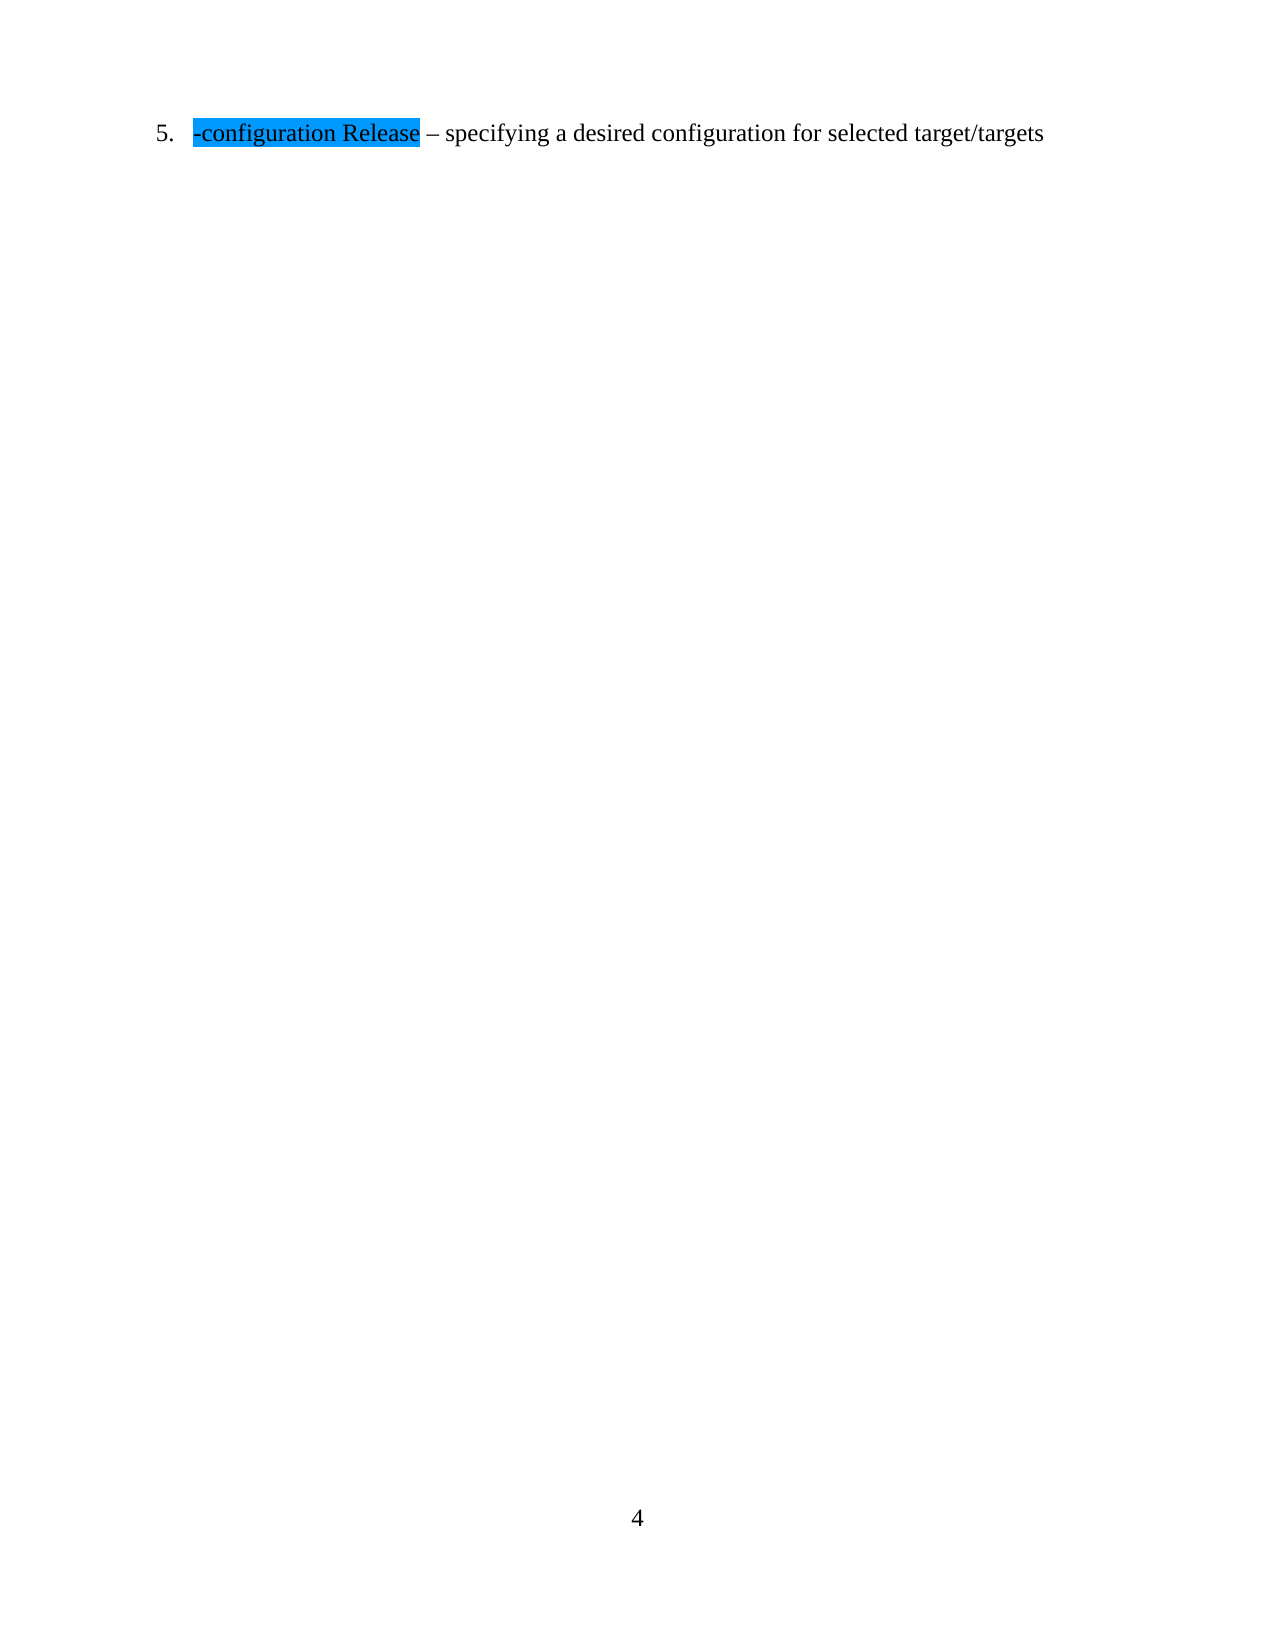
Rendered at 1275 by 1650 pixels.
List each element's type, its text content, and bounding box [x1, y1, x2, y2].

list -configuration Release – specifying a desired configuration for selected target/targets [156, 118, 1157, 147]
